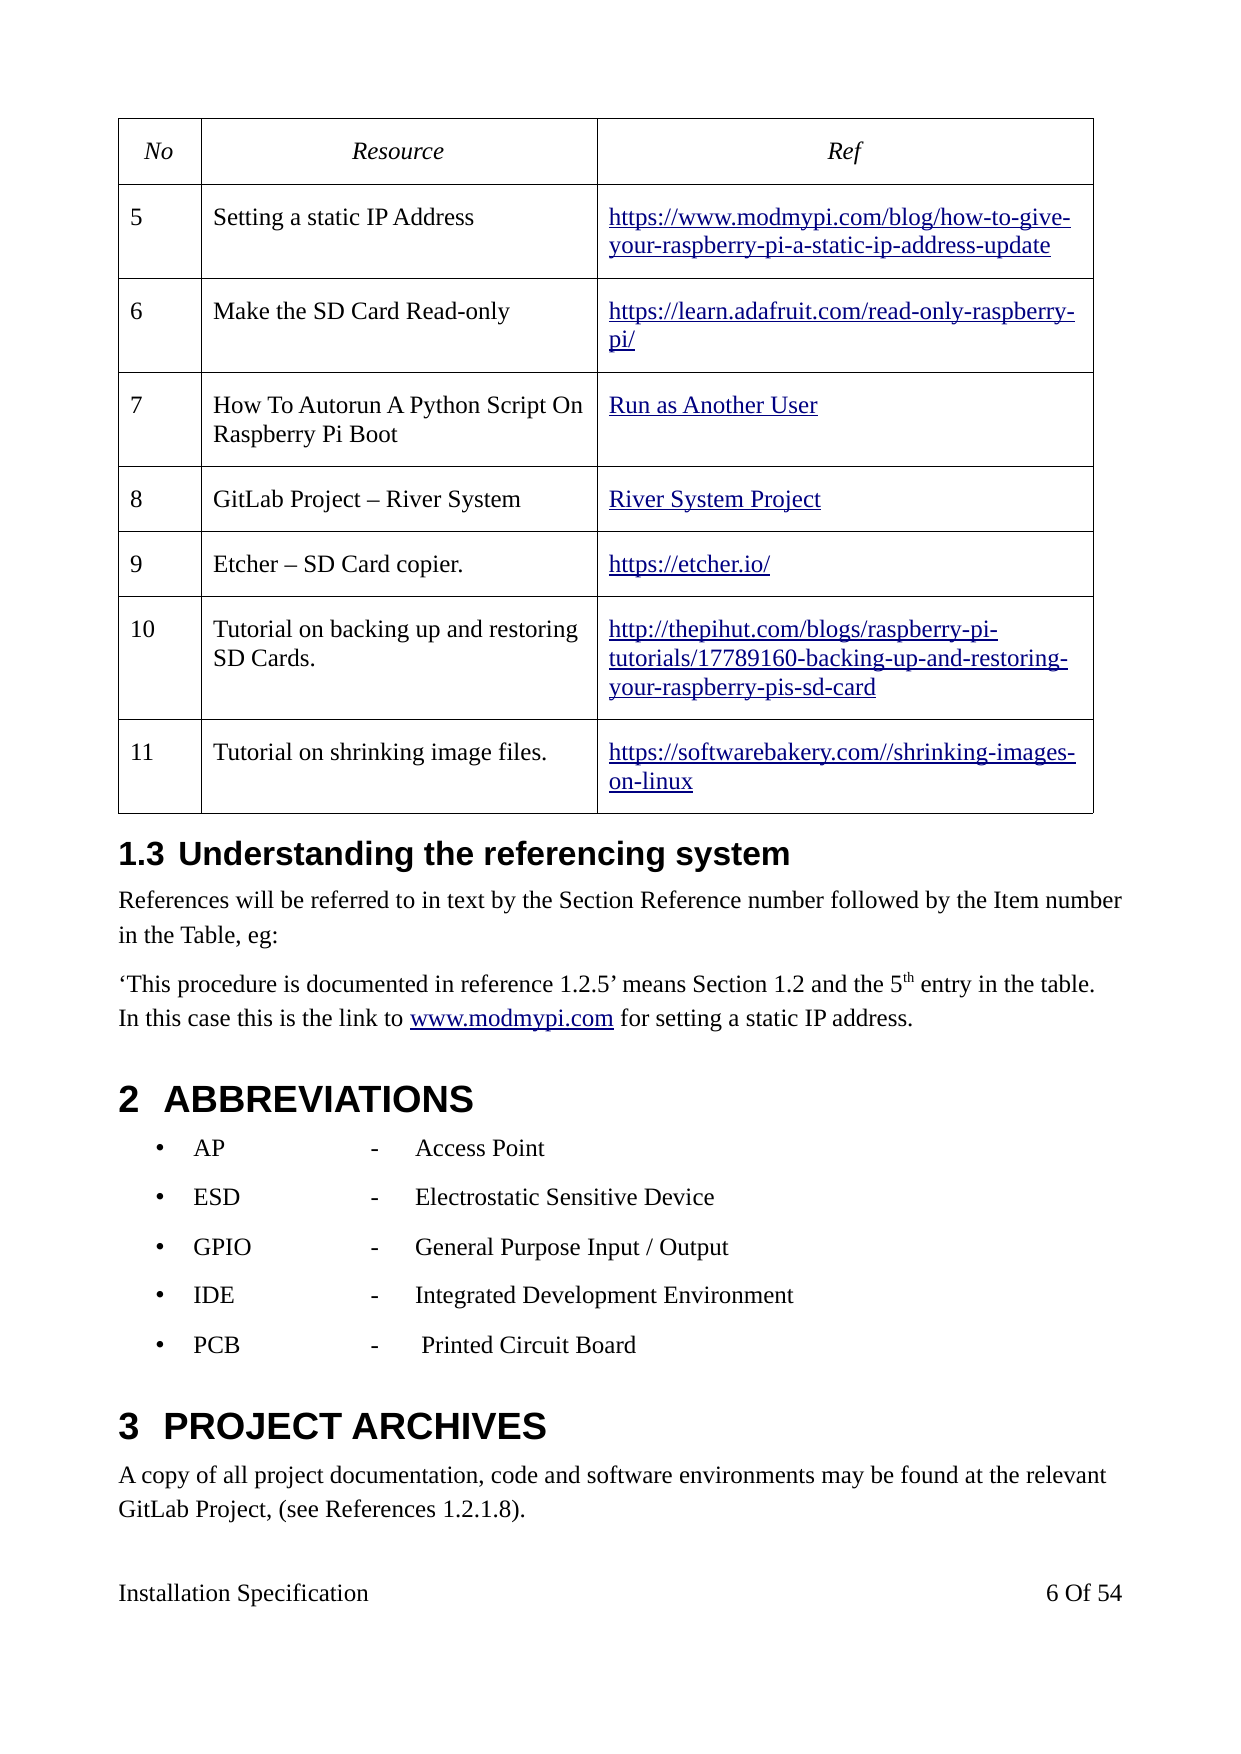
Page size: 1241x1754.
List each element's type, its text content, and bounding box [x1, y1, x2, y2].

table_cell https://learn.adafruit.com/read-only-raspberry-pi/ [598, 279, 1093, 372]
list AP - Access Point [156, 1133, 1122, 1162]
text ‘This procedure is documented in reference 1.2.5’ means Section 1.2 and the 5th entry in the table. In this case this is the link to www.modmypi.com for setting a static IP address. [118, 969, 1122, 1032]
table_cell https://www.modmypi.com/blog/how-to-give-your-raspberry-pi-a-static-ip-address-update [598, 185, 1093, 277]
table_header No [119, 119, 201, 183]
table_cell Run as Another User [598, 373, 1093, 466]
table_cell How To Autorun A Python Script On Raspberry Pi Boot [202, 373, 597, 466]
table_header Resource [202, 119, 597, 183]
list GPIO - General Purpose Input / Output [156, 1232, 1122, 1260]
text A copy of all project documentation, code and software environments may be found at the relevant GitLab Project, (see References 1.2.1.8). [118, 1460, 1122, 1523]
table_cell 7 [119, 373, 201, 466]
table_cell 11 [119, 720, 201, 813]
table_cell 8 [119, 467, 201, 531]
table_cell 9 [119, 532, 201, 596]
table_cell 10 [119, 597, 201, 719]
table_cell https://etcher.io/ [598, 532, 1093, 596]
subtitle ABBREVIATIONS [118, 1077, 1122, 1121]
table_header Ref [598, 119, 1093, 183]
table_cell Make the SD Card Read-only [202, 279, 597, 372]
text References will be referred to in text by the Section Reference number followed by the Item number in the Table, eg: [118, 885, 1122, 948]
list IDE - Integrated Development Environment [156, 1281, 1122, 1309]
table_cell River System Project [598, 467, 1093, 531]
subtitle Understanding the referencing system [118, 834, 1122, 873]
table_cell Tutorial on backing up and restoring SD Cards. [202, 597, 597, 719]
table_cell http://thepihut.com/blogs/raspberry-pi-tutorials/17789160-backing-up-and-restoring-your-raspberry-pis-sd-card [598, 597, 1093, 719]
subtitle PROJECT ARCHIVES [118, 1404, 1122, 1447]
table_cell Tutorial on shrinking image files. [202, 720, 597, 813]
table_cell Setting a static IP Address [202, 185, 597, 277]
list ESD - Electrostatic Sensitive Device [156, 1182, 1122, 1211]
table_cell 6 [119, 279, 201, 372]
table_cell https://softwarebakery.com//shrinking-images-on-linux [598, 720, 1093, 813]
table_cell 5 [119, 185, 201, 277]
table_cell GitLab Project – River System [202, 467, 597, 531]
list PCB - Printed Circuit Board [156, 1330, 1122, 1358]
table_cell Etcher – SD Card copier. [202, 532, 597, 596]
